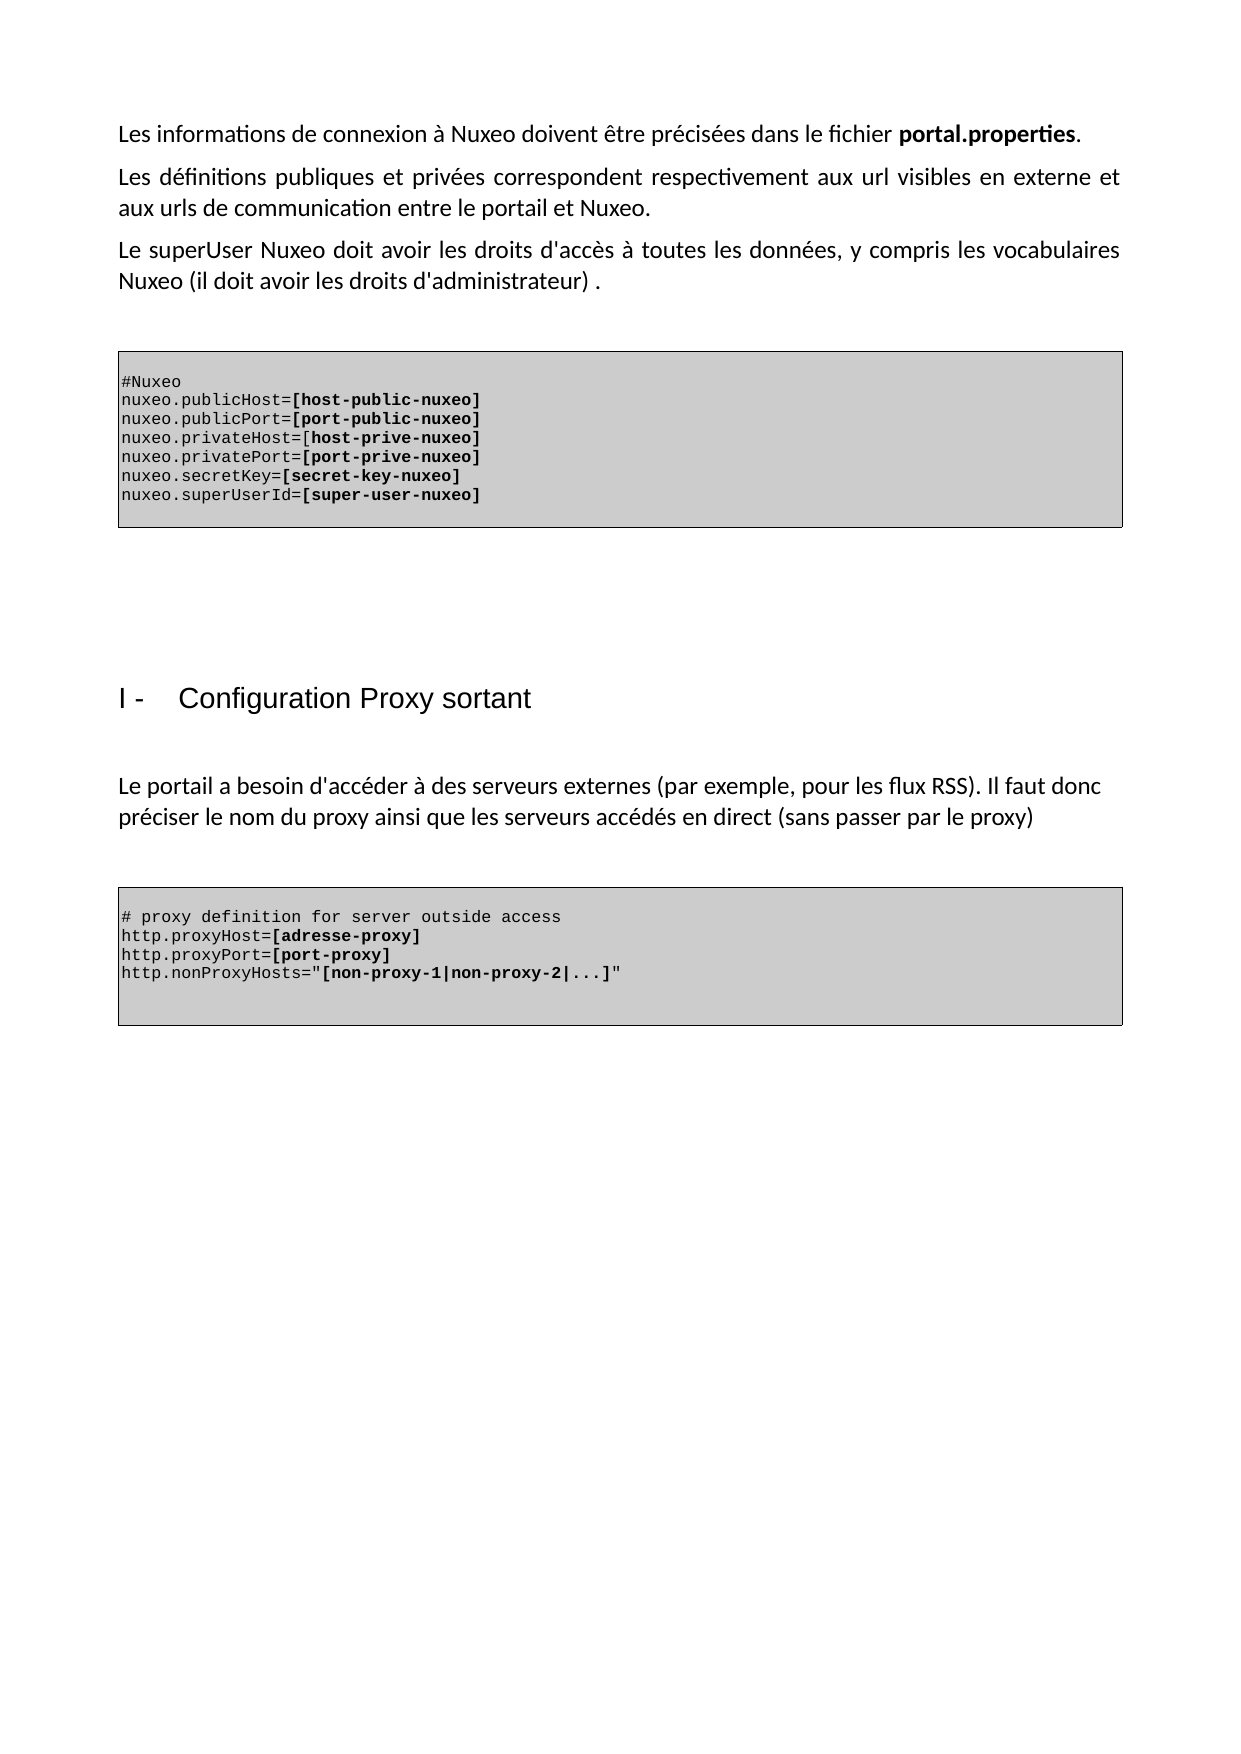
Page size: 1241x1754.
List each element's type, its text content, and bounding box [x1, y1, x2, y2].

text Les informations de connexion à Nuxeo doivent être précisées dans le fichier portal.properties. [118, 118, 1122, 149]
text # proxy definition for server outside access [119, 906, 1122, 924]
text nuxeo.publicPort=[port-public-nuxeo] [119, 408, 1122, 427]
text #Nuxeo [119, 370, 1122, 389]
text nuxeo.privateHost=[host-prive-nuxeo] [119, 427, 1122, 446]
text nuxeo.publicHost=[host-public-nuxeo] [119, 389, 1122, 408]
text http.proxyHost=[adresse-proxy] [119, 924, 1122, 943]
text http.proxyPort=[port-proxy] [119, 943, 1122, 962]
text nuxeo.secretKey=[secret-key-nuxeo] [119, 464, 1122, 483]
text nuxeo.privatePort=[port-prive-nuxeo] [119, 446, 1122, 464]
text Les définitions publiques et privées correspondent respectivement aux url visibles en externe et aux urls de communication entre le portail et Nuxeo. [118, 161, 1122, 222]
text Le superUser Nuxeo doit avoir les droits d'accès à toutes les données, y compris les vocabulaires Nuxeo (il doit avoir les droits d'administrateur) . [118, 235, 1122, 296]
text http.nonProxyHosts="[non-proxy-1|non-proxy-2|...]" [119, 962, 1122, 981]
text nuxeo.superUserId=[super-user-nuxeo] [119, 483, 1122, 502]
text Le portail a besoin d'accéder à des serveurs externes (par exemple, pour les flux RSS). Il faut donc préciser le nom du proxy ainsi que les serveurs accédés en direct (sans passer par le proxy) [118, 770, 1122, 831]
subtitle Configuration Proxy sortant [118, 681, 1122, 714]
